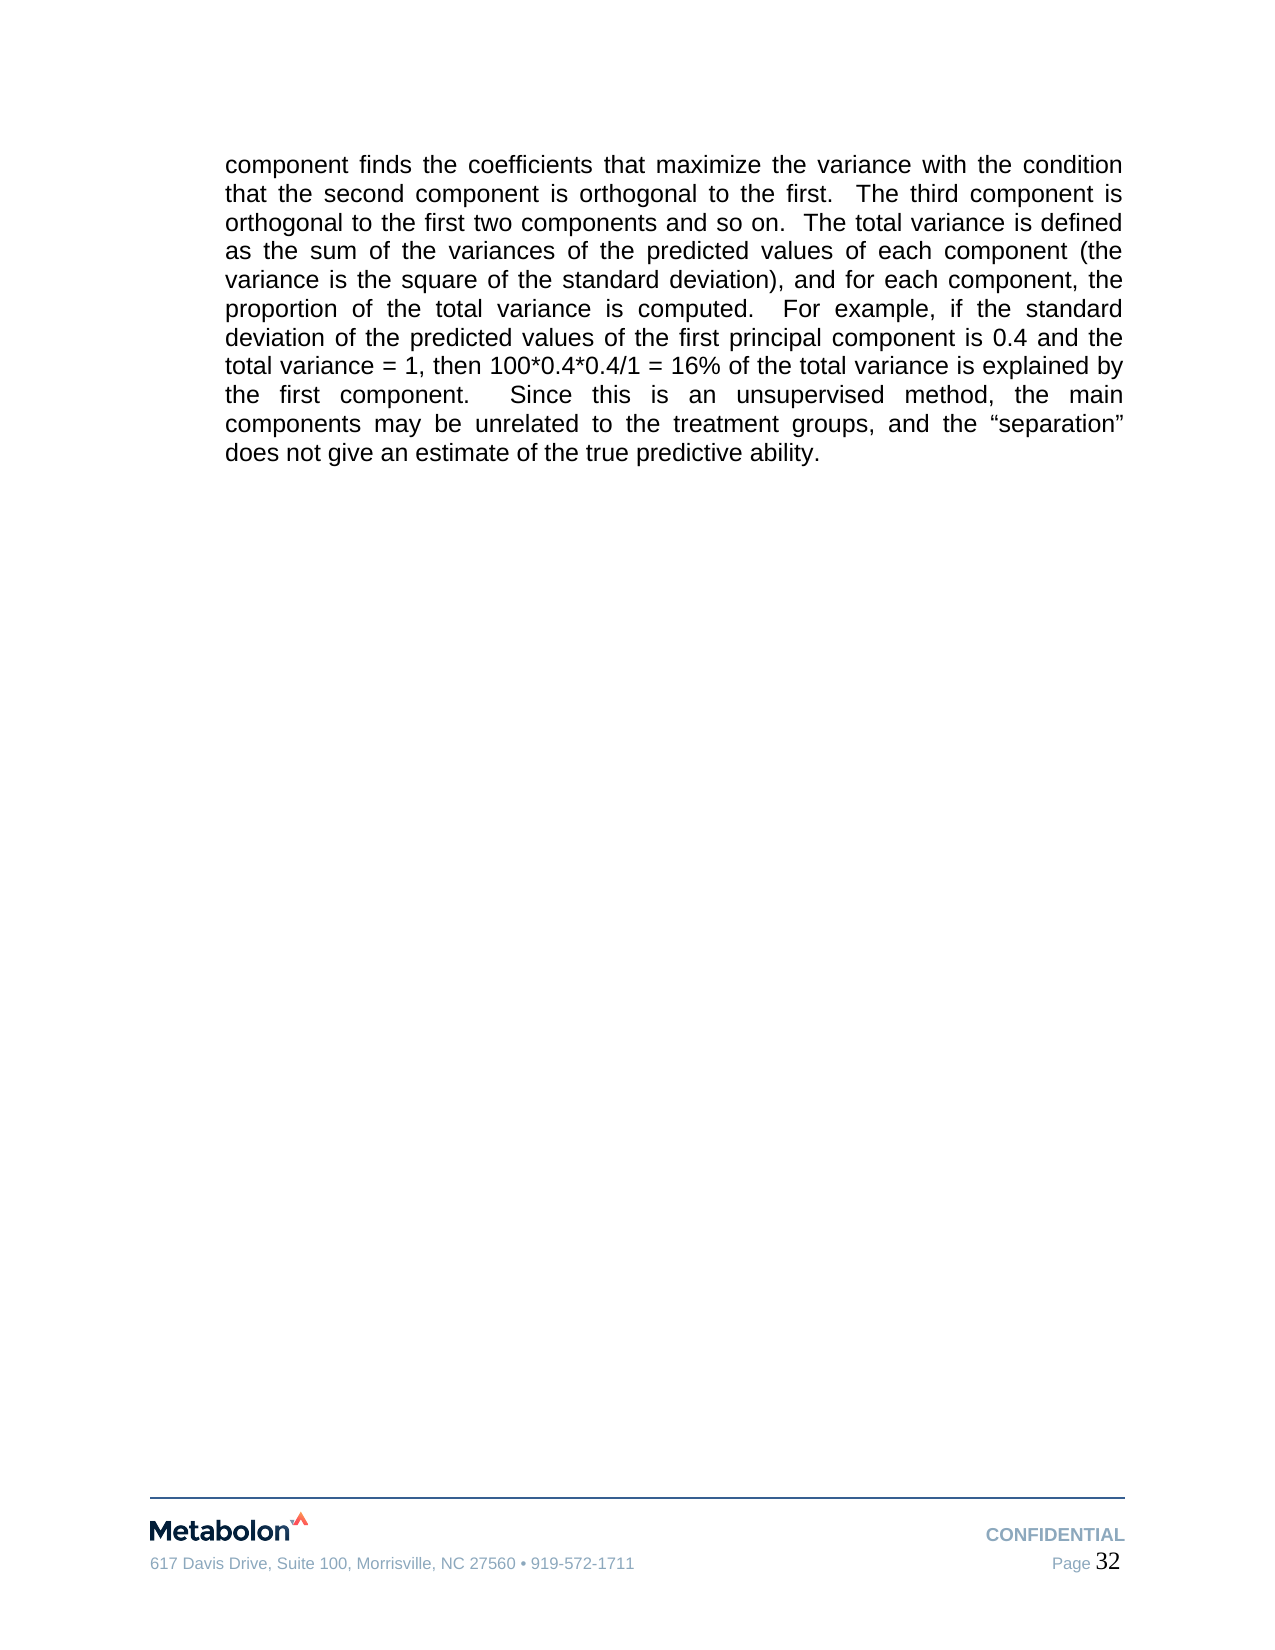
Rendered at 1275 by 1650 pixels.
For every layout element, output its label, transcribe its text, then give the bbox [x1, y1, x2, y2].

picture [150, 1511, 309, 1541]
list component finds the coefficients that maximize the variance with the condition that the second component is orthogonal to the first. The third component is orthogonal to the first two components and so on. The total variance is defined as the sum of the variances of the predicted values of each component (the variance is the square of the standard deviation), and for each component, the proportion of the total variance is computed. For example, if the standard deviation of the predicted values of the first principal component is 0.4 and the total variance = 1, then 100*0.4*0.4/1 = 16% of the total variance is explained by the first component. Since this is an unsupervised method, the main components may be unrelated to the treatment groups, and the “separation” does not give an estimate of the true predictive ability. [225, 150, 1125, 466]
